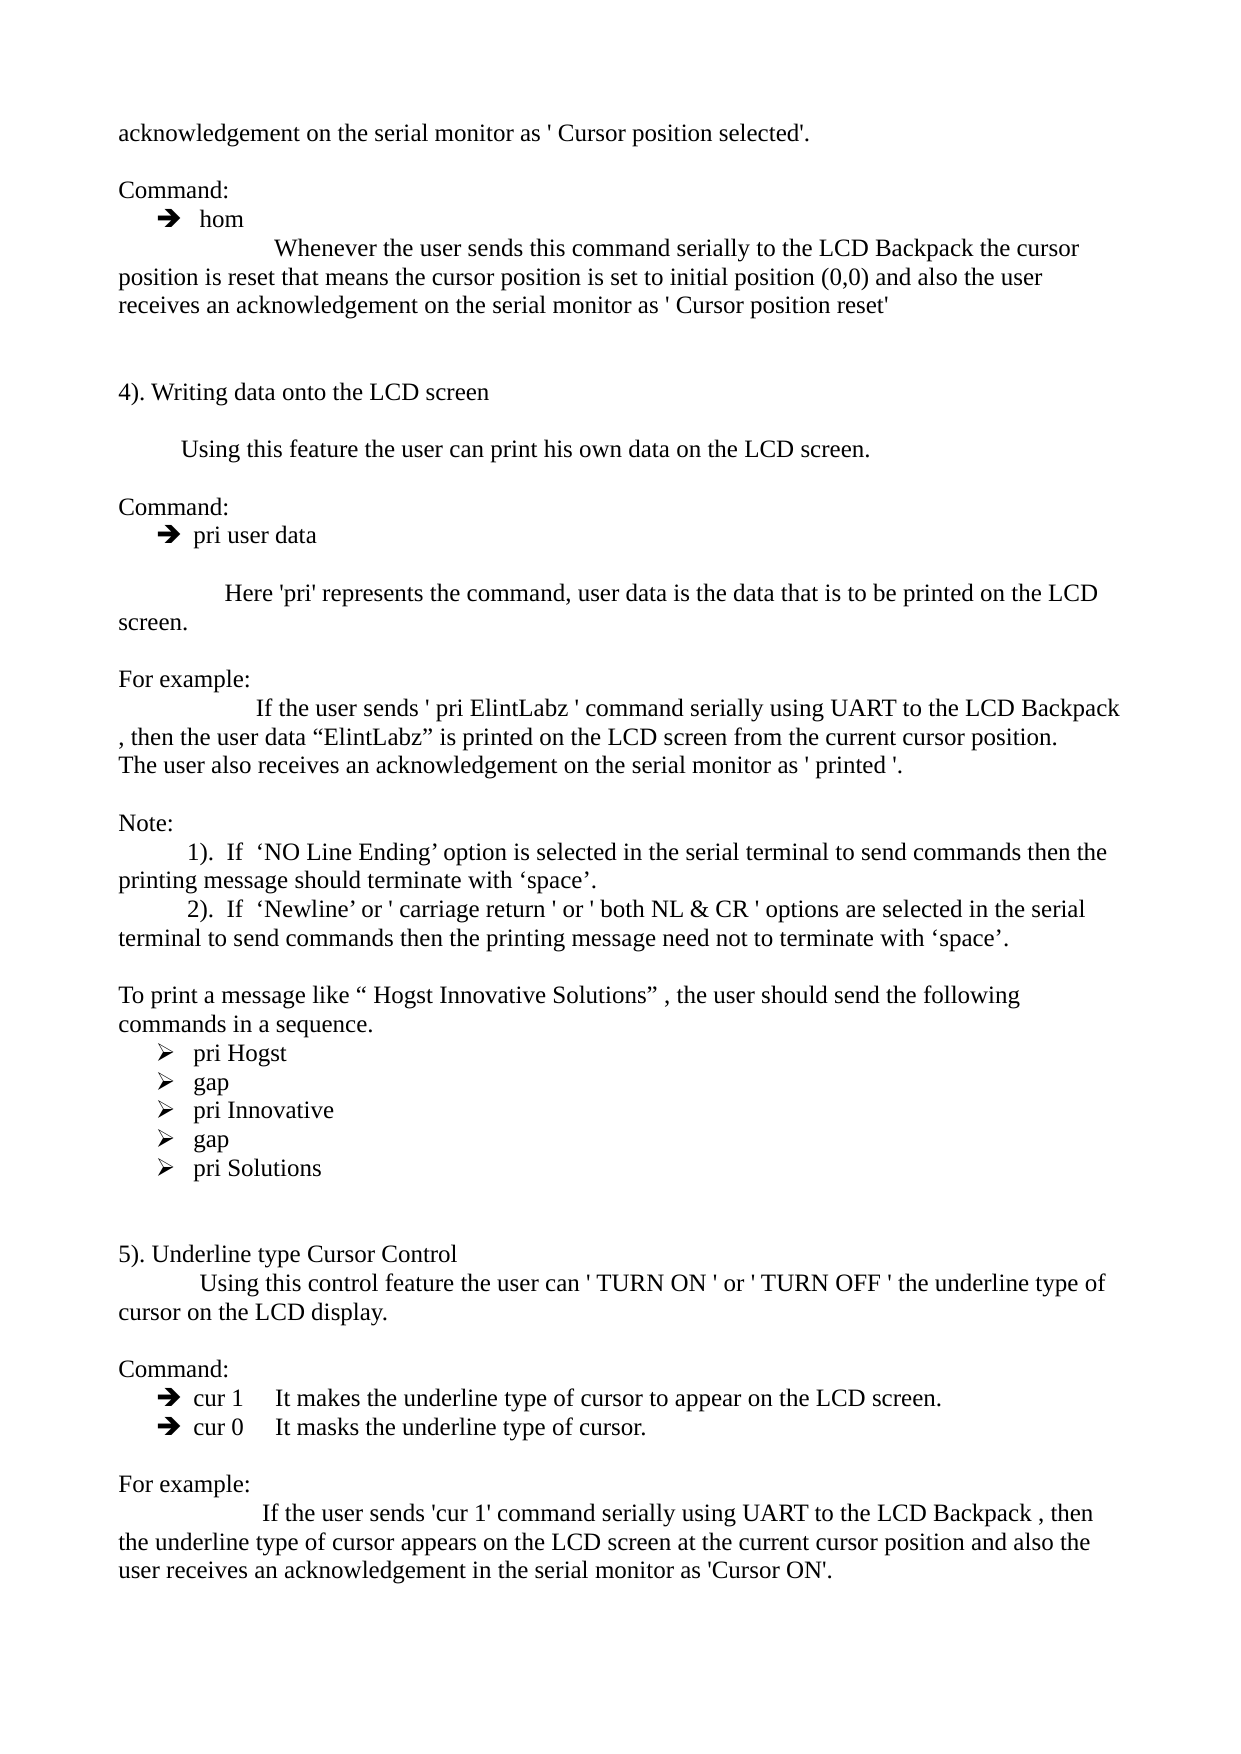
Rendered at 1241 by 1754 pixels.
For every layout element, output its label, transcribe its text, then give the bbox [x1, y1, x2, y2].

text Whenever the user sends this command serially to the LCD Backpack the cursor position is reset that means the cursor position is set to initial position (0,0) and also the user receives an acknowledgement on the serial monitor as ' Cursor position reset' [118, 233, 1122, 319]
text 1). If ‘NO Line Ending’ option is selected in the serial terminal to send commands then the printing message should terminate with ‘space’. [118, 837, 1122, 894]
text Command: [118, 176, 1122, 204]
text To print a message like “ Hogst Innovative Solutions” , the user should send the following commands in a sequence. [118, 981, 1122, 1038]
text 5). Underline type Cursor Control [118, 1239, 1122, 1268]
text For example: [118, 664, 1122, 693]
list pri Hogst [156, 1038, 1122, 1067]
list pri Solutions [156, 1153, 1122, 1182]
text Note: [118, 808, 1122, 837]
text The user also receives an acknowledgement on the serial monitor as ' printed '. [118, 751, 1122, 779]
text Using this feature the user can print his own data on the LCD screen. [118, 434, 1122, 463]
list gap [156, 1067, 1122, 1096]
list gap [156, 1124, 1122, 1153]
text Here 'pri' represents the command, user data is the data that is to be printed on the LCD screen. [118, 578, 1122, 636]
text If the user sends 'cur 1' command serially using UART to the LCD Backpack , then the underline type of cursor appears on the LCD screen at the current cursor position and also the user receives an acknowledgement in the serial monitor as 'Cursor ON'. [118, 1498, 1122, 1584]
text 2). If ‘Newline’ or ' carriage return ' or ' both NL & CR ' options are selected in the serial terminal to send commands then the printing message need not to terminate with ‘space’. [118, 894, 1122, 952]
list pri Innovative [156, 1096, 1122, 1124]
list cur 0 It masks the underline type of cursor. [156, 1412, 1122, 1441]
text acknowledgement on the serial monitor as ' Cursor position selected'. [118, 118, 1122, 147]
text Command: [118, 492, 1122, 521]
list pri user data [156, 521, 1122, 549]
text If the user sends ' pri ElintLabz ' command serially using UART to the LCD Backpack , then the user data “ElintLabz” is printed on the LCD screen from the current cursor position. [118, 693, 1122, 751]
text For example: [118, 1469, 1122, 1498]
list hom [156, 204, 1122, 233]
text Command: [118, 1354, 1122, 1383]
text Using this control feature the user can ' TURN ON ' or ' TURN OFF ' the underline type of cursor on the LCD display. [118, 1268, 1122, 1326]
list cur 1 It makes the underline type of cursor to appear on the LCD screen. [156, 1383, 1122, 1412]
text 4). Writing data onto the LCD screen [118, 377, 1122, 406]
